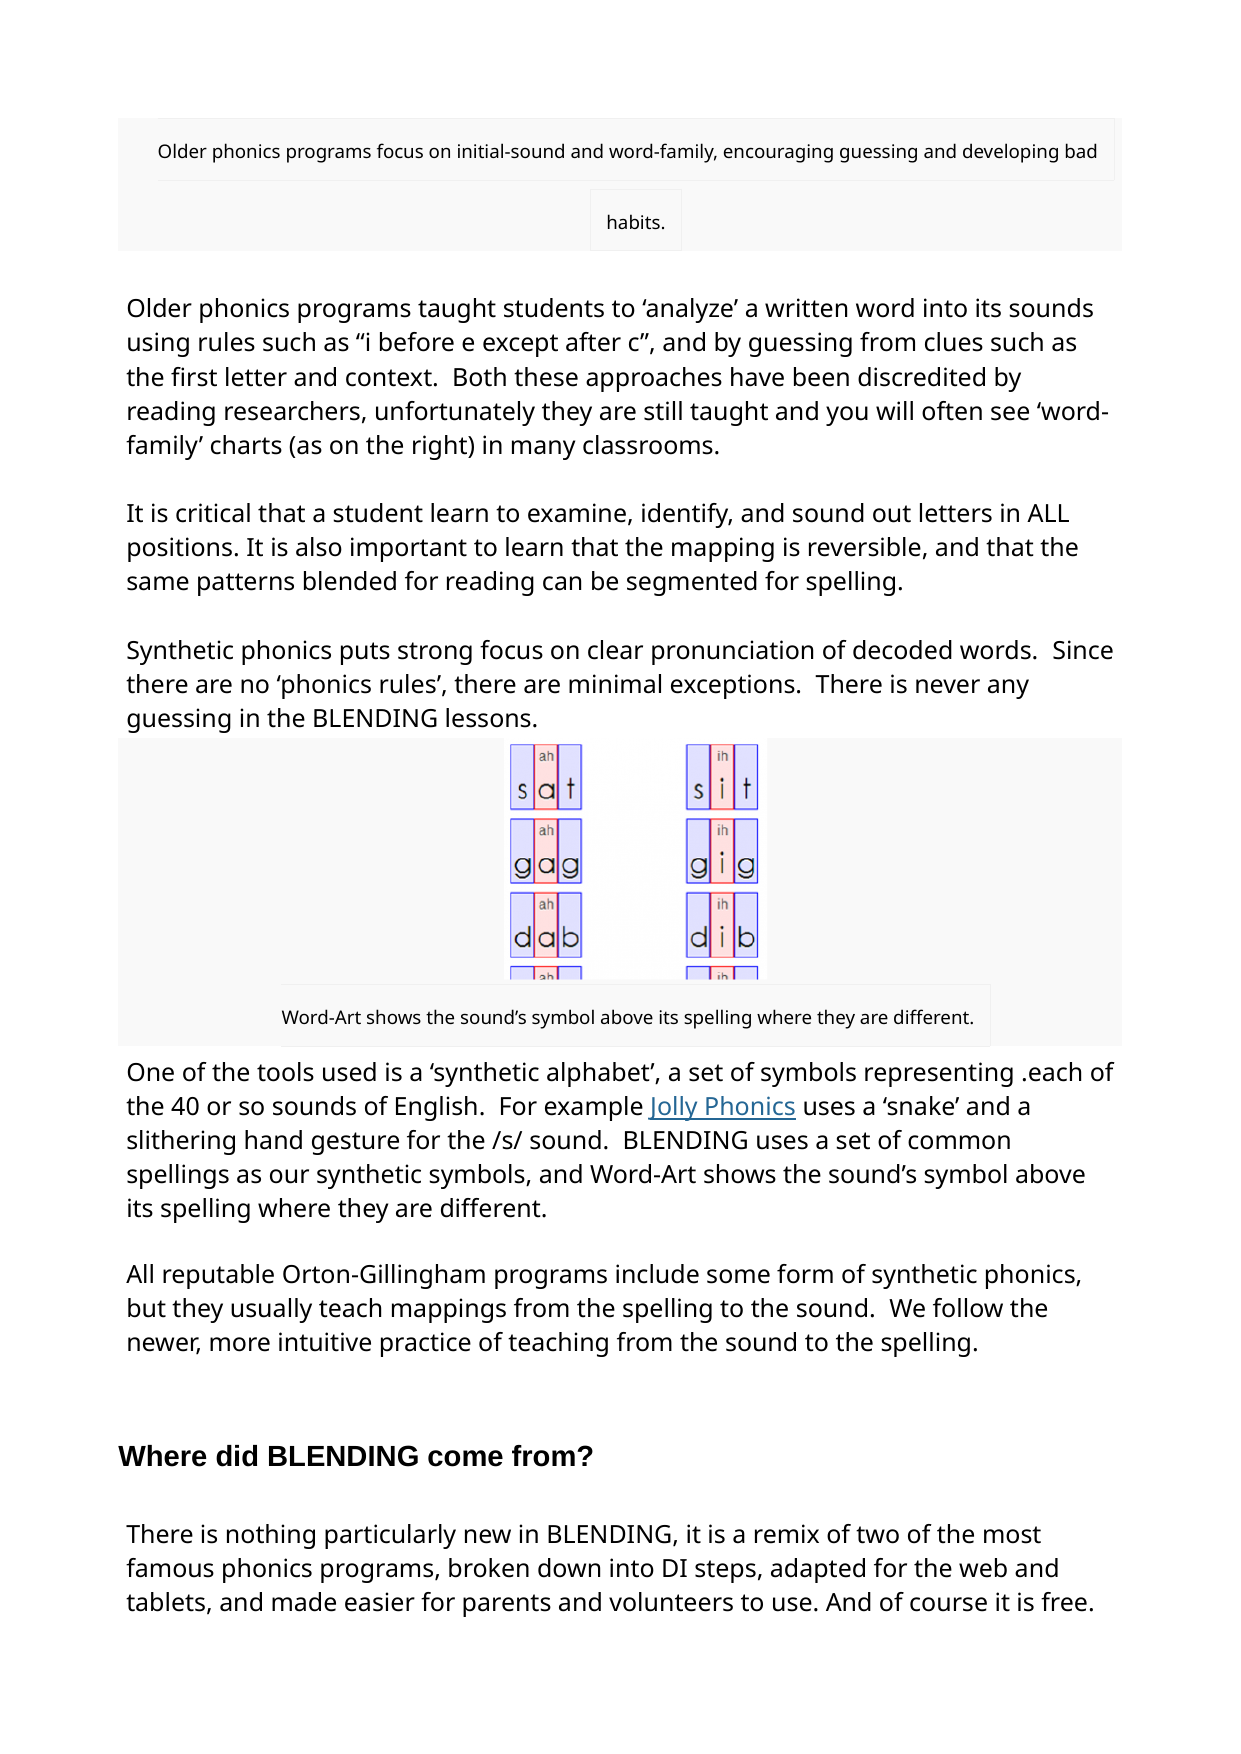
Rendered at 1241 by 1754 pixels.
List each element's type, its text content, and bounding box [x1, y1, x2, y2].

text [991, 984, 1122, 1046]
text It is critical that a student learn to examine, identify, and sound out letters in ALL positions. It is also important to learn that the mapping is reversible, and that the same patterns blended for reading can be segmented for spelling. [126, 496, 1114, 598]
text All reputable Orton-Gillingham programs include some form of synthetic phonics, but they usually teach mappings from the spelling to the sound. We follow the newer, more intuitive practice of teaching from the sound to the spelling. [126, 1256, 1114, 1359]
text One of the tools used is a ‘synthetic alphabet’, a set of symbols representing .each of the 40 or so sounds of English. For example Jolly Phonics uses a ‘snake’ and a slithering hand gesture for the /s/ sound. BLENDING uses a set of common spellings as our synthetic symbols, and Word-Art shows the sound’s symbol above its spelling where they are different. [126, 1055, 1114, 1225]
picture [503, 737, 768, 980]
text There is nothing particularly new in BLENDING, it is a remix of two of the most famous phonics programs, broken down into DI steps, adapted for the web and tablets, and made easier for parents and volunteers to use. And of course it is free. [126, 1517, 1114, 1619]
text Word-Art shows the sound’s symbol above its spelling where they are different. [149, 984, 990, 1046]
subtitle Where did BLENDING come from? [118, 1439, 1122, 1473]
text Older phonics programs focus on initial-sound and word-family, encouraging guessing and developing bad habits. [149, 118, 1122, 251]
text Synthetic phonics puts strong focus on clear pronunciation of decoded words. Since there are no ‘phonics rules’, there are minimal exceptions. There is never any guessing in the BLENDING lessons. [126, 632, 1114, 734]
text Older phonics programs taught students to ‘analyze’ a written word into its sounds using rules such as “i before e except after c”, and by guessing from clues such as the first letter and context. Both these approaches have been discredited by reading researchers, unfortunately they are still taught and you will often see ‘word-family’ charts (as on the right) in many classrooms. [126, 291, 1114, 461]
